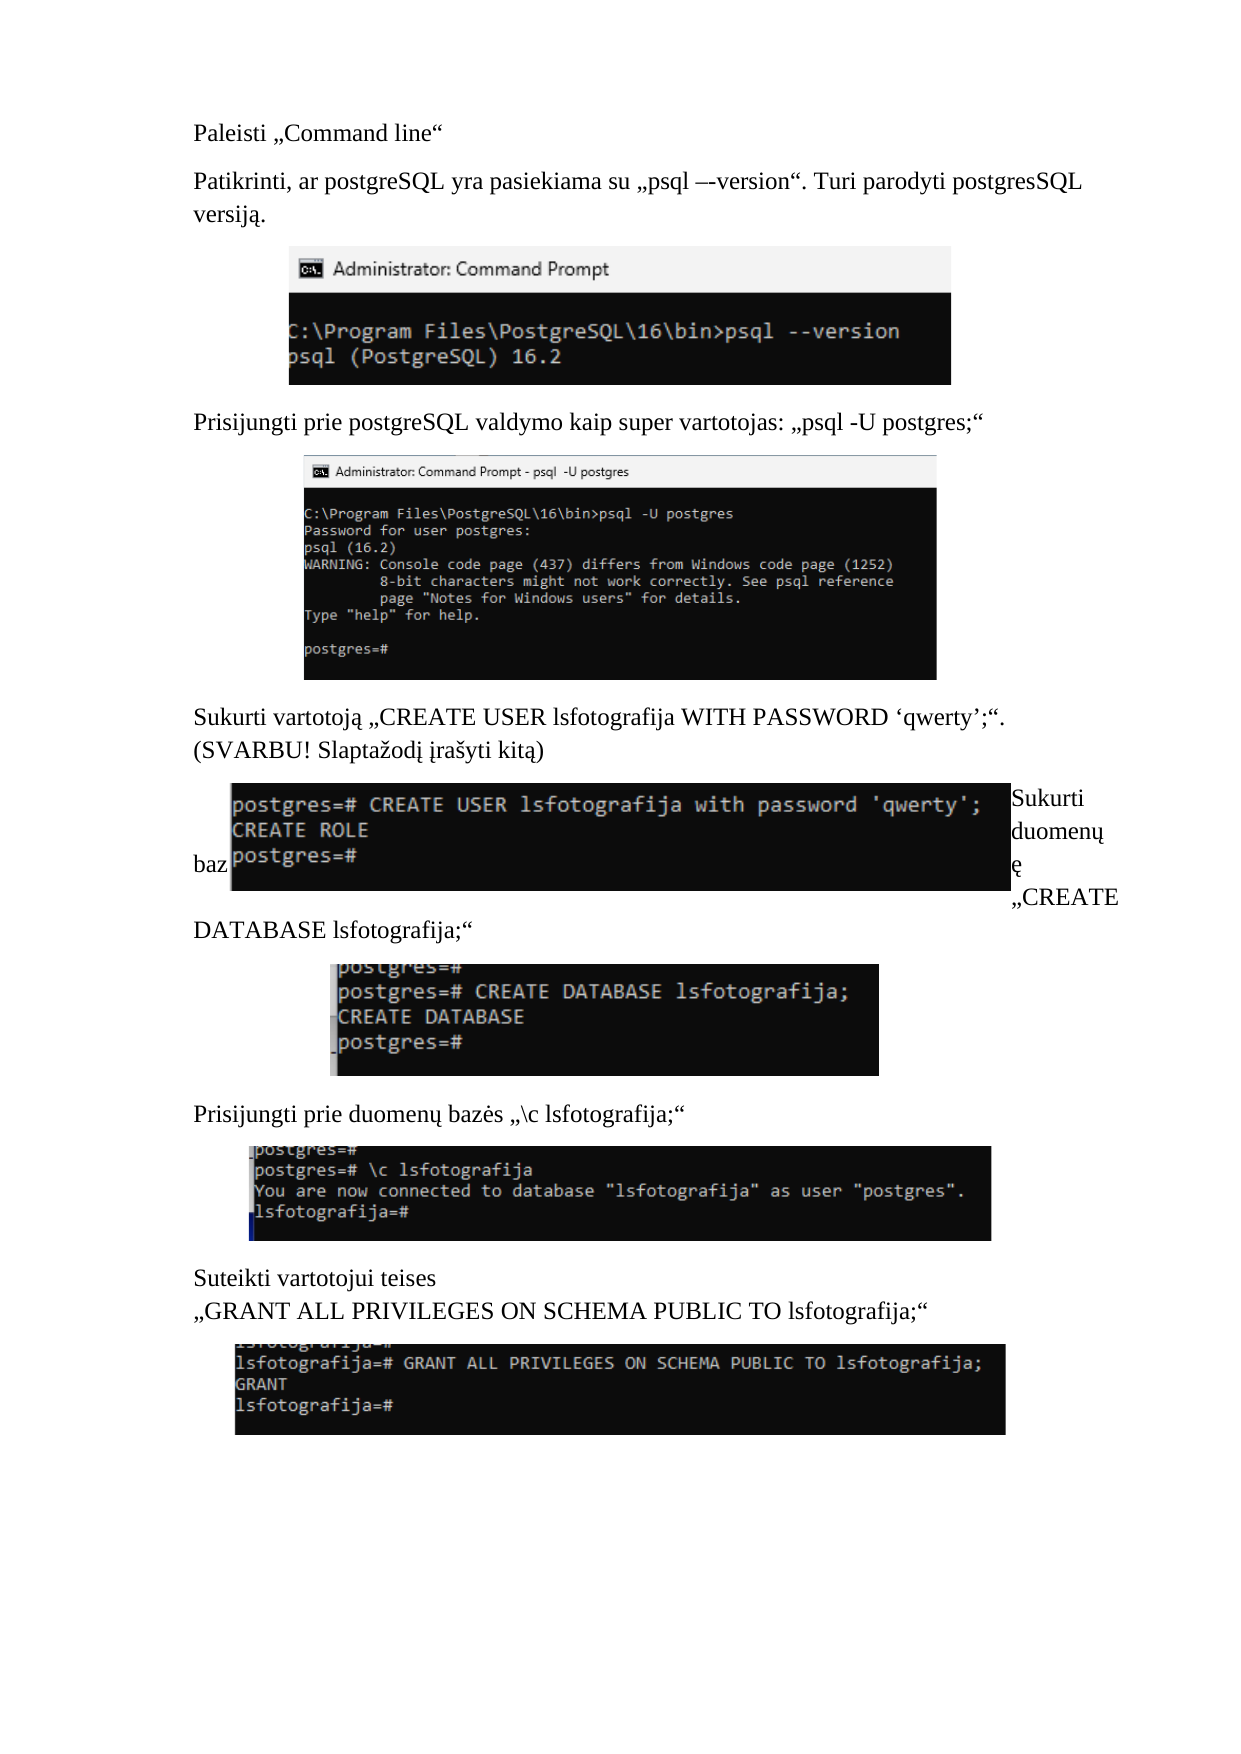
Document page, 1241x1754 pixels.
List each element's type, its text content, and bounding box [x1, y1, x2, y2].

list Sukurti vartotoją „CREATE USER lsfotografija WITH PASSWORD ‘qwerty’;“. (SVARBU! Slaptažodį įrašyti kitą) [156, 455, 1122, 764]
list Sukurti duomenų bazę „CREATE DATABASE lsfotografija;“ [156, 783, 1122, 944]
picture [248, 1146, 992, 1241]
list Suteikti vartotojui teises „GRANT ALL PRIVILEGES ON SCHEMA PUBLIC TO lsfotografija;“ [156, 1146, 1122, 1325]
picture [234, 1344, 1006, 1435]
list Prisijungti prie postgreSQL valdymo kaip super vartotojas: „psql -U postgres;“ [156, 246, 1122, 436]
picture [303, 455, 937, 680]
picture [330, 964, 879, 1076]
picture [288, 246, 952, 385]
list Paleisti „Command line“ [156, 118, 1122, 147]
list Prisijungti prie duomenų bazės „\c lsfotografija;“ [156, 963, 1122, 1127]
list Patikrinti, ar postgreSQL yra pasiekiama su „psql –-version“. Turi parodyti postgresSQL versiją. [156, 166, 1122, 227]
picture [229, 783, 1011, 891]
